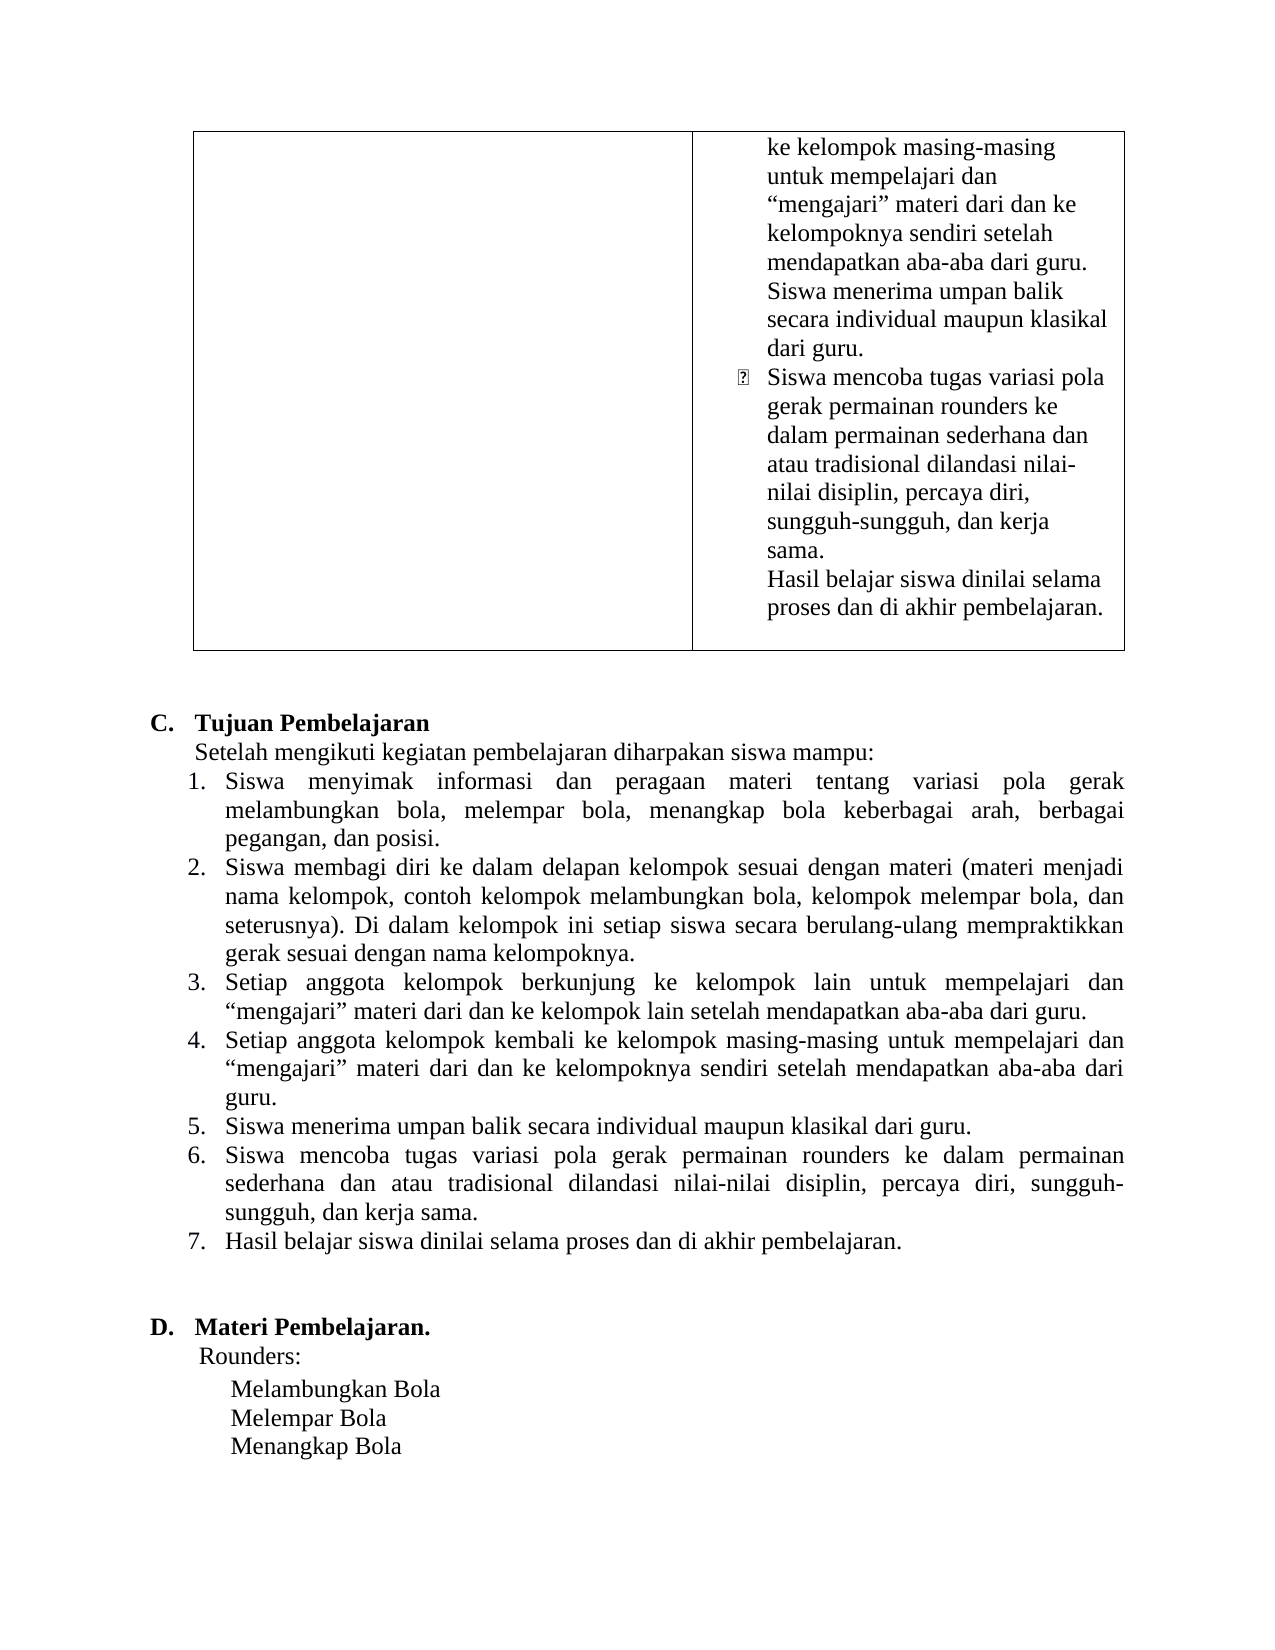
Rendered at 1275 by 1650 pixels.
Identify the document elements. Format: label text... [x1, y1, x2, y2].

list Hasil belajar siswa dinilai selama proses dan di akhir pembelajaran. [187, 1226, 1125, 1255]
list Siswa menyimak informasi dan peragaan materi tentang variasi pola gerak melambungkan bola, melempar bola, menangkap bola keberbagai arah, berbagai pegangan, dan posisi. [187, 766, 1125, 852]
list Materi Pembelajaran. [150, 1312, 1125, 1341]
list Rounders: [198, 1341, 1125, 1370]
text Setelah mengikuti kegiatan pembelajaran diharpakan siswa mampu: [194, 737, 1125, 766]
list Melempar Bola [203, 1403, 1125, 1431]
list Setiap anggota kelompok kembali ke kelompok masing-masing untuk mempelajari dan “mengajari” materi dari dan ke kelompoknya sendiri setelah mendapatkan aba-aba dari guru. [187, 1025, 1125, 1111]
list Setiap anggota kelompok berkunjung ke kelompok lain untuk mempelajari dan “mengajari” materi dari dan ke kelompok lain setelah mendapatkan aba-aba dari guru. [187, 967, 1125, 1025]
list Siswa mencoba tugas variasi pola gerak permainan rounders ke dalam permainan sederhana dan atau tradisional dilandasi nilai-nilai disiplin, percaya diri, sungguh-sungguh, dan kerja sama. [187, 1140, 1125, 1226]
list Siswa menerima umpan balik secara individual maupun klasikal dari guru. [187, 1111, 1125, 1140]
table_cell Siswa menyimak informasi dan peragaan materi tentang variasi pola gerak melambungkan bola, melempar bola, menangkap bola keberbagai arah, berbagai pegangan, dan posisi. Siswa membagi diri ke dalam delapan kelompok sesuai dengan materi (materi menjadi nama kelompok, contoh kelompok melambungkan bola, kelompok melempar bola, dan seterusnya). Di dalam kelompok ini setiap siswa secara berulang-ulang mempraktikkan gerak sesuai dengan nama kelompoknya. Setiap anggota kelompok berkunjung ke kelompok lain untuk mempelajari dan “mengajari” materi dari dan ke kelompok lain setelah mendapatkan aba-aba dari guru. Setiap anggota kelompok kembali ke kelompok masing-masing untuk mempelajari dan “mengajari” materi dari dan ke kelompoknya sendiri setelah mendapatkan aba-aba dari guru. Siswa menerima umpan balik secara individual maupun klasikal dari guru. Siswa mencoba tugas variasi pola gerak permainan rounders ke dalam permainan sederhana dan atau tradisional dilandasi nilai-nilai disiplin, percaya diri, sungguh-sungguh, dan kerja sama. Hasil belajar siswa dinilai selama proses dan di akhir pembelajaran. [693, 132, 1124, 650]
list Menangkap Bola [203, 1431, 1125, 1460]
table_cell [194, 132, 692, 650]
list Melambungkan Bola [203, 1374, 1125, 1403]
list Siswa membagi diri ke dalam delapan kelompok sesuai dengan materi (materi menjadi nama kelompok, contoh kelompok melambungkan bola, kelompok melempar bola, dan seterusnya). Di dalam kelompok ini setiap siswa secara berulang-ulang mempraktikkan gerak sesuai dengan nama kelompoknya. [187, 852, 1125, 967]
list Tujuan Pembelajaran [150, 708, 1125, 737]
